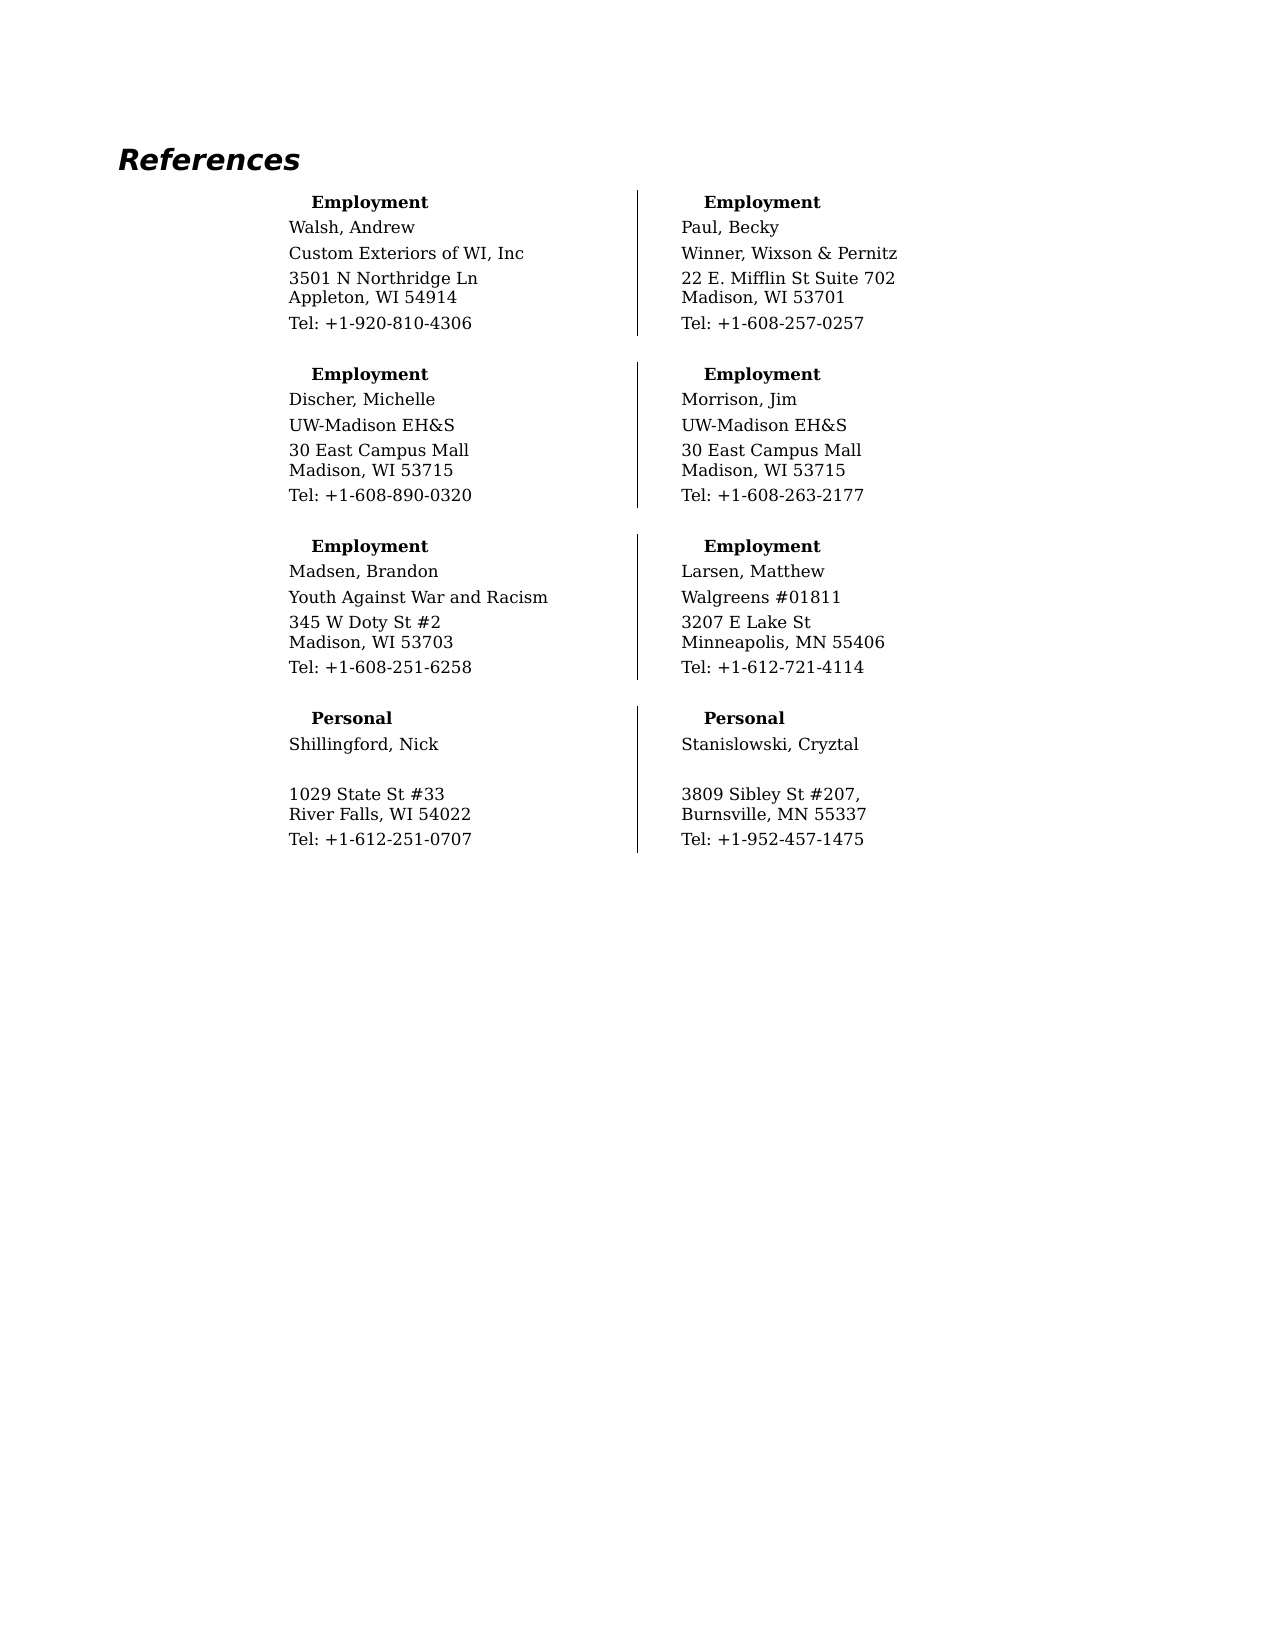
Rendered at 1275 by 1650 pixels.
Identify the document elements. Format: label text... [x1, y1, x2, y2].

table_cell Tel: +1-608-257-0257 [638, 311, 1030, 336]
table_cell Youth Against War and Racism [245, 585, 637, 610]
table_cell 30 East Campus Mall Madison, WI 53715 [638, 438, 1030, 483]
table_cell Employment [638, 362, 1030, 387]
table_cell Tel: +1-612-251-0707 [245, 827, 637, 852]
table_cell Walsh, Andrew [245, 215, 637, 241]
table_cell 22 E. Mifflin St Suite 702 Madison, WI 53701 [638, 266, 1030, 311]
table_cell Discher, Michelle [245, 387, 637, 413]
table_cell UW-Madison EH&S [638, 413, 1030, 438]
table_cell Employment [245, 362, 637, 387]
table_cell 3207 E Lake St Minneapolis, MN 55406 [638, 610, 1030, 655]
table_cell [638, 336, 1030, 362]
table_cell Paul, Becky [638, 215, 1030, 241]
table_cell Personal [638, 706, 1030, 731]
table_cell 30 East Campus Mall Madison, WI 53715 [245, 438, 637, 483]
table_header Employment [638, 190, 1030, 215]
table_cell Employment [245, 534, 637, 559]
table_cell Stanislowski, Cryztal [638, 731, 1030, 757]
subtitle References [118, 143, 1157, 177]
table_cell Tel: +1-608-890-0320 [245, 483, 637, 508]
table_cell UW-Madison EH&S [245, 413, 637, 438]
table_cell 3809 Sibley St #207, Burnsville, MN 55337 [638, 782, 1030, 827]
table_cell Walgreens #01811 [638, 585, 1030, 610]
table_cell [638, 508, 1030, 534]
table_cell Madsen, Brandon [245, 559, 637, 585]
table_cell [245, 680, 637, 706]
table_cell 345 W Doty St #2 Madison, WI 53703 [245, 610, 637, 655]
table_cell Tel: +1-952-457-1475 [638, 827, 1030, 852]
table_cell [638, 680, 1030, 706]
table_cell 1029 State St #33 River Falls, WI 54022 [245, 782, 637, 827]
table_cell Larsen, Matthew [638, 559, 1030, 585]
table_cell Tel: +1-612-721-4114 [638, 655, 1030, 680]
table_cell Morrison, Jim [638, 387, 1030, 413]
table_cell Tel: +1-920-810-4306 [245, 311, 637, 336]
table_cell [245, 508, 637, 534]
table_cell [638, 757, 1030, 782]
table_cell Employment [638, 534, 1030, 559]
table_cell Personal [245, 706, 637, 731]
table_cell [245, 336, 637, 362]
table_header Employment [245, 190, 637, 215]
table_cell Shillingford, Nick [245, 731, 637, 757]
table_cell Tel: +1-608-263-2177 [638, 483, 1030, 508]
table_cell [245, 757, 637, 782]
table_cell Custom Exteriors of WI, Inc [245, 241, 637, 266]
table_cell 3501 N Northridge Ln Appleton, WI 54914 [245, 266, 637, 311]
table_cell Tel: +1-608-251-6258 [245, 655, 637, 680]
table_cell Winner, Wixson & Pernitz [638, 241, 1030, 266]
